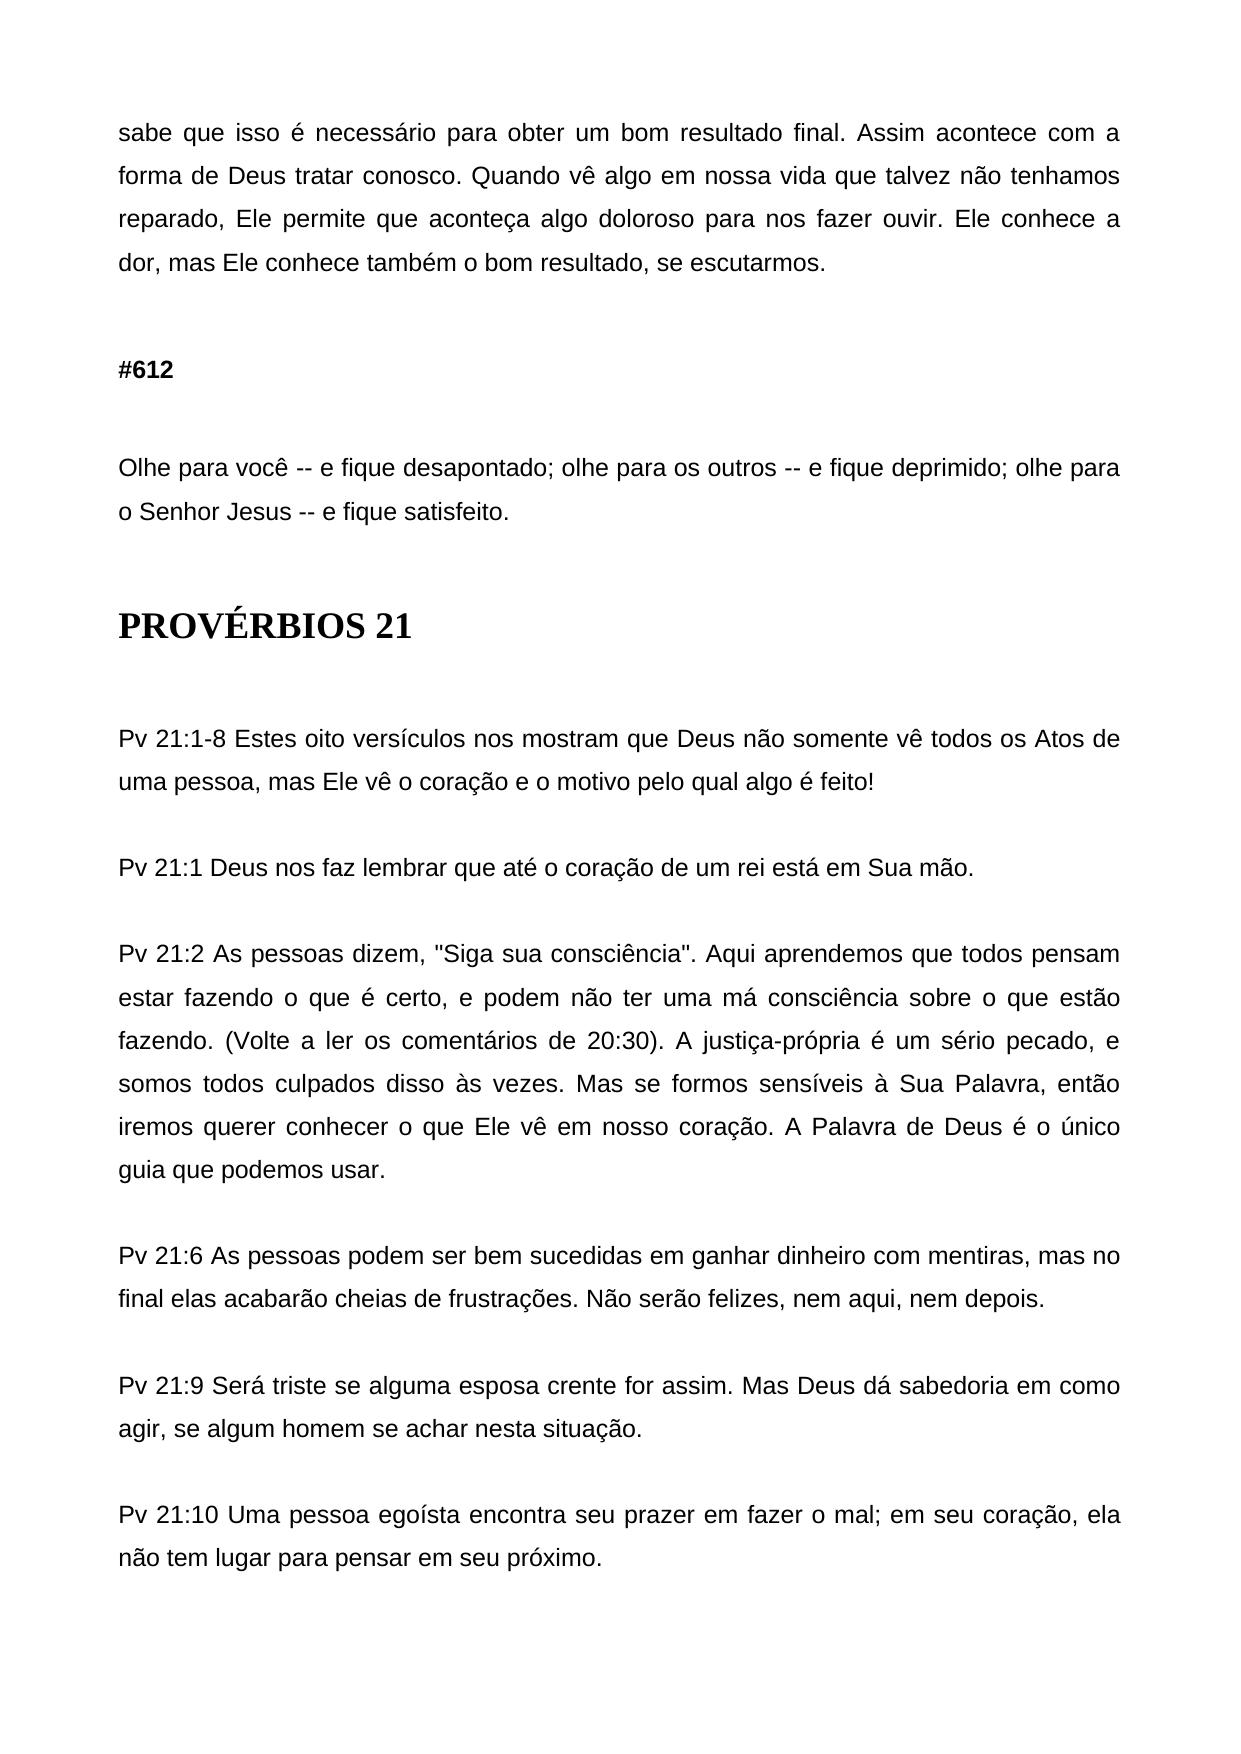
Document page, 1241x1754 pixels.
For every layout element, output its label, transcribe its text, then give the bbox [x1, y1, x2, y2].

text Pv 21:10 Uma pessoa egoísta encontra seu prazer em fazer o mal; em seu coração, ela não tem lugar para pensar em seu próximo. [118, 1500, 1122, 1572]
text Olhe para você -- e fique desapontado; olhe para os outros -- e fique deprimido; olhe para o Senhor Jesus -- e fique satisfeito. [118, 453, 1122, 525]
text Pv 21:6 As pessoas podem ser bem sucedidas em ganhar dinheiro com mentiras, mas no final elas acabarão cheias de frustrações. Não serão felizes, nem aqui, nem depois. [118, 1241, 1122, 1313]
text Pv 21:2 As pessoas dizem, "Siga sua consciência". Aqui aprendemos que todos pensam estar fazendo o que é certo, e podem não ter uma má consciência sobre o que estão fazendo. (Volte a ler os comentários de 20:30). A justiça-própria é um sério pecado, e somos todos culpados disso às vezes. Mas se formos sensíveis à Sua Palavra, então iremos querer conhecer o que Ele vê em nosso coração. A Palavra de Deus é o único guia que podemos usar. [118, 939, 1122, 1184]
subtitle #612 [118, 354, 1122, 383]
text Pv 21:1-8 Estes oito versículos nos mostram que Deus não somente vê todos os Atos de uma pessoa, mas Ele vê o coração e o motivo pelo qual algo é feito! [118, 724, 1122, 796]
subtitle PROVÉRBIOS 21 [118, 603, 1122, 647]
text Pv 21:1 Deus nos faz lembrar que até o coração de um rei está em Sua mão. [118, 853, 1122, 882]
text sabe que isso é necessário para obter um bom resultado final. Assim acontece com a forma de Deus tratar conosco. Quando vê algo em nossa vida que talvez não tenhamos reparado, Ele permite que aconteça algo doloroso para nos fazer ouvir. Ele conhece a dor, mas Ele conhece também o bom resultado, se escutarmos. [118, 118, 1122, 276]
text Pv 21:9 Será triste se alguma esposa crente for assim. Mas Deus dá sabedoria em como agir, se algum homem se achar nesta situação. [118, 1371, 1122, 1443]
